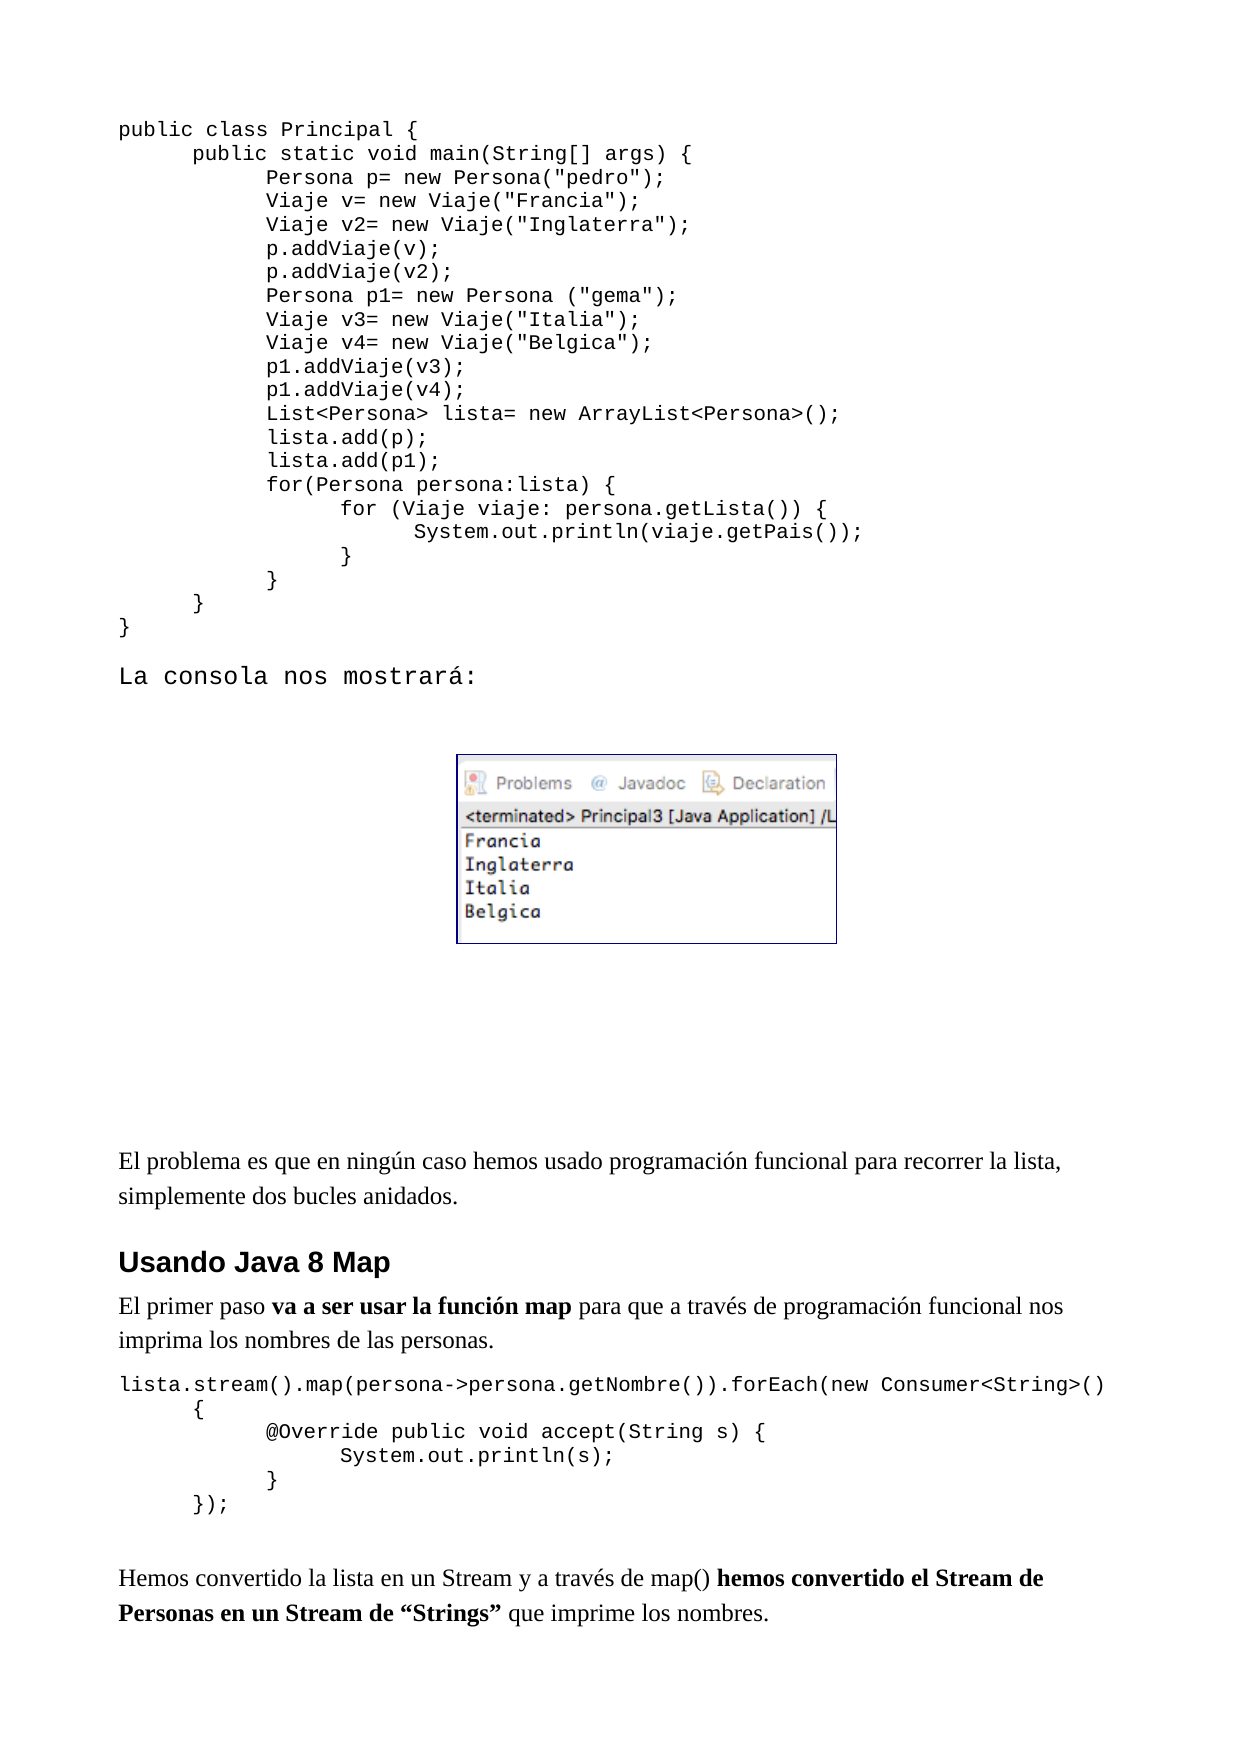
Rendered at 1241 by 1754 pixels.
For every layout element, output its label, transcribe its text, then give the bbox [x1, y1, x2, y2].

text El problema es que en ningún caso hemos usado programación funcional para recorrer la lista, simplemente dos bucles anidados. [118, 1146, 1122, 1209]
text Hemos convertido la lista en un Stream y a través de map() hemos convertido el Stream de Personas en un Stream de “Strings” que imprime los nombres. [118, 1563, 1122, 1627]
text } [118, 616, 1122, 639]
text public class Principal { [118, 119, 1122, 143]
text lista.add(p1); [118, 450, 1122, 474]
text Persona p= new Persona("pedro"); [118, 167, 1122, 190]
text p1.addViaje(v4); [118, 379, 1122, 403]
text Viaje v2= new Viaje("Inglaterra"); [118, 214, 1122, 238]
text } [118, 592, 1122, 616]
text for(Persona persona:lista) { [118, 474, 1122, 498]
text }); [118, 1492, 1122, 1516]
text @Override public void accept(String s) { [118, 1422, 1122, 1445]
text } [118, 569, 1122, 592]
text List<Persona> lista= new ArrayList<Persona>(); [118, 403, 1122, 427]
text } [118, 545, 1122, 569]
text Persona p1= new Persona ("gema"); [118, 285, 1122, 308]
text El primer paso va a ser usar la función map para que a través de programación funcional nos imprima los nombres de las personas. [118, 1291, 1122, 1354]
text } [118, 1469, 1122, 1492]
text System.out.println(s); [118, 1445, 1122, 1469]
text Viaje v4= new Viaje("Belgica"); [118, 332, 1122, 356]
text p.addViaje(v); [118, 238, 1122, 261]
subtitle Usando Java 8 Map [118, 1244, 1122, 1278]
text public static void main(String[] args) { [118, 143, 1122, 167]
text p.addViaje(v2); [118, 261, 1122, 285]
text lista.stream().map(persona->persona.getNombre()).forEach(new Consumer<String>() { [118, 1374, 1122, 1422]
text Viaje v3= new Viaje("Italia"); [118, 308, 1122, 332]
text La consola nos mostrará: [118, 663, 1122, 692]
text System.out.println(viaje.getPais()); [118, 521, 1122, 545]
text lista.add(p); [118, 427, 1122, 450]
picture [458, 755, 836, 943]
text Viaje v= new Viaje("Francia"); [118, 190, 1122, 214]
text for (Viaje viaje: persona.getLista()) { [118, 498, 1122, 521]
text p1.addViaje(v3); [118, 356, 1122, 379]
